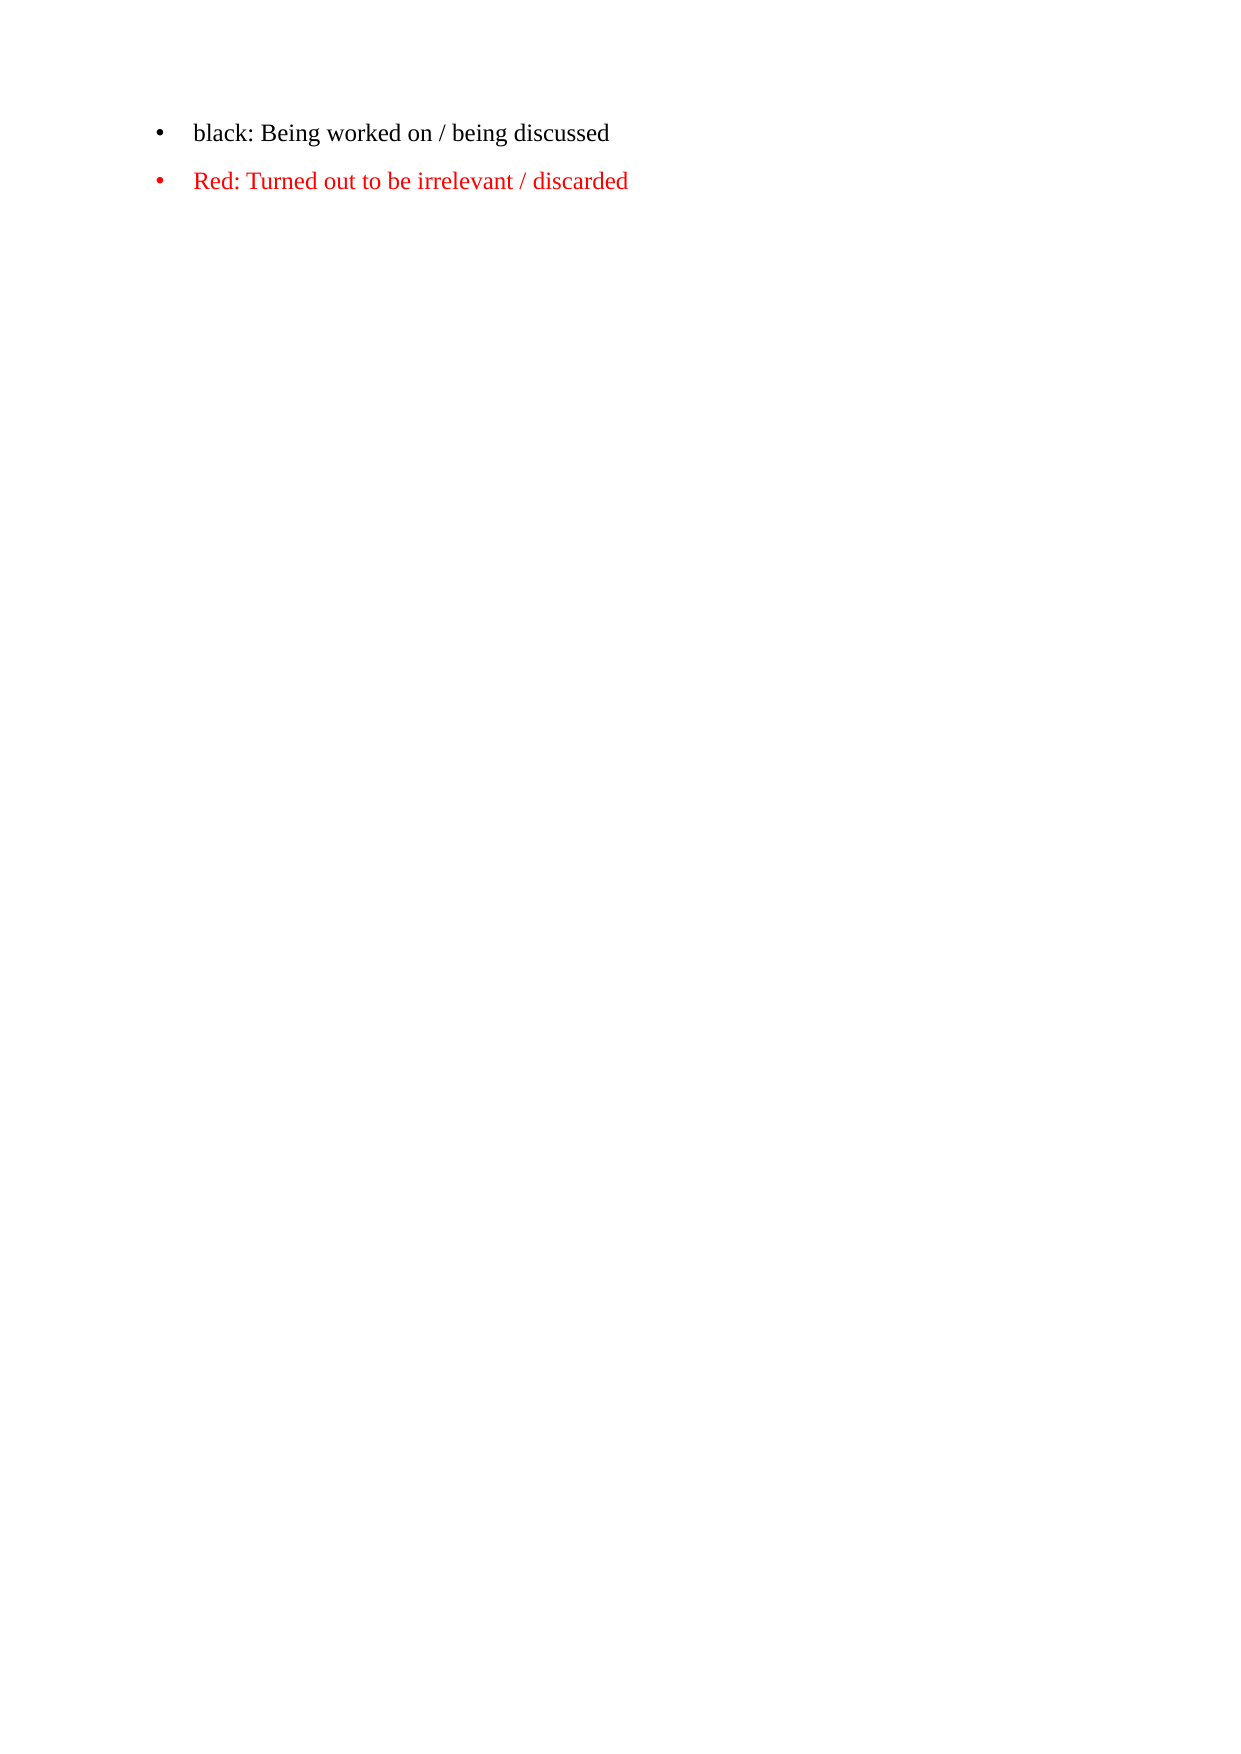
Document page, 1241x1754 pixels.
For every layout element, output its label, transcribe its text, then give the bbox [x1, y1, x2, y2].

list Red: Turned out to be irrelevant / discarded [156, 166, 1122, 194]
list black: Being worked on / being discussed [156, 118, 1122, 147]
